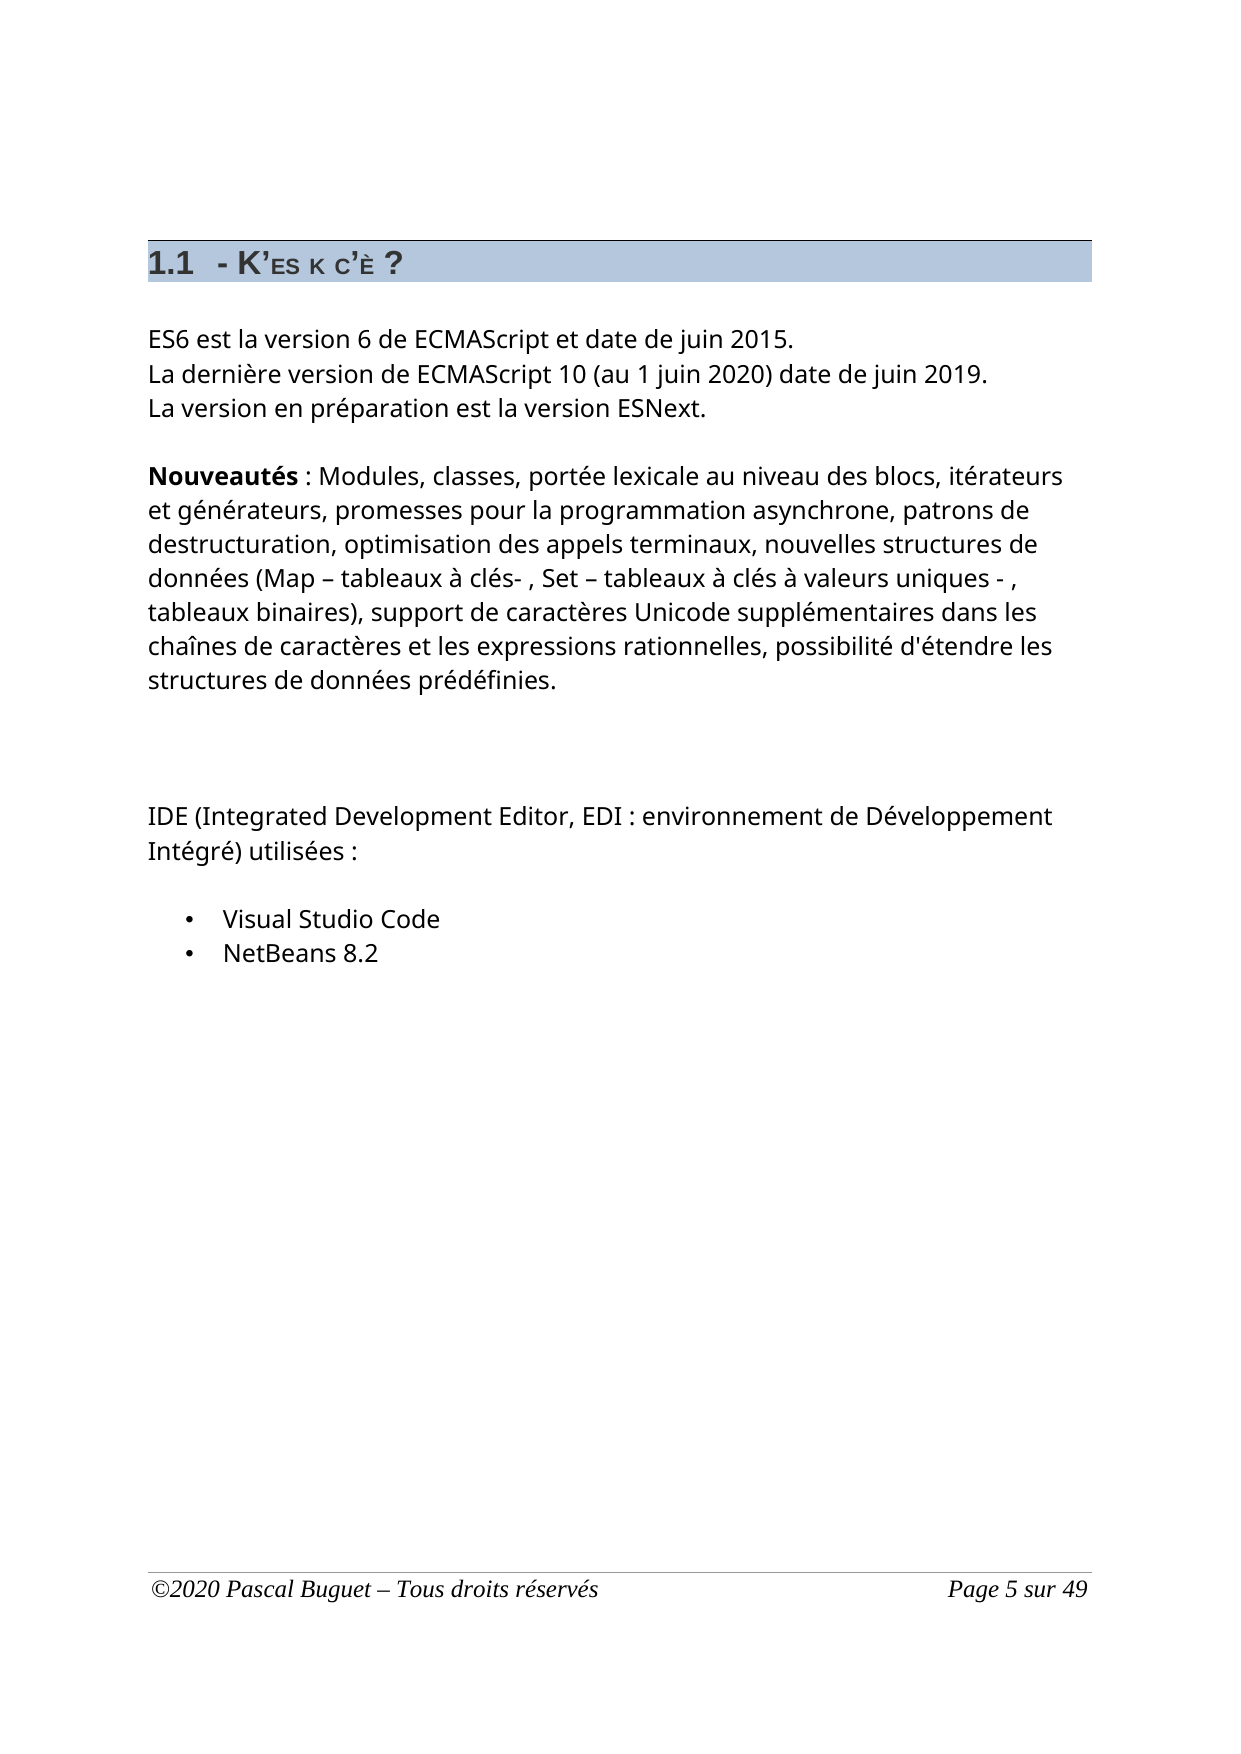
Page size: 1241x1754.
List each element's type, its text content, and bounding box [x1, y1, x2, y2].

text La version en préparation est la version ESNext. [148, 390, 1092, 424]
text IDE (Integrated Development Editor, EDI : environnement de Développement Intégré) utilisées : [148, 799, 1092, 867]
subtitle - K’es k c’è ? [148, 241, 1092, 282]
list NetBeans 8.2 [185, 935, 1092, 969]
list Visual Studio Code [185, 901, 1092, 935]
text La dernière version de ECMAScript 10 (au 1 juin 2020) date de juin 2019. [148, 356, 1092, 390]
text Nouveautés : Modules, classes, portée lexicale au niveau des blocs, itérateurs et générateurs, promesses pour la programmation asynchrone, patrons de destructuration, optimisation des appels terminaux, nouvelles structures de données (Map – tableaux à clés- , Set – tableaux à clés à valeurs uniques - , tableaux binaires), support de caractères Unicode supplémentaires dans les chaînes de caractères et les expressions rationnelles, possibilité d'étendre les structures de données prédéfinies. [148, 458, 1092, 697]
text ES6 est la version 6 de ECMAScript et date de juin 2015. [148, 322, 1092, 356]
